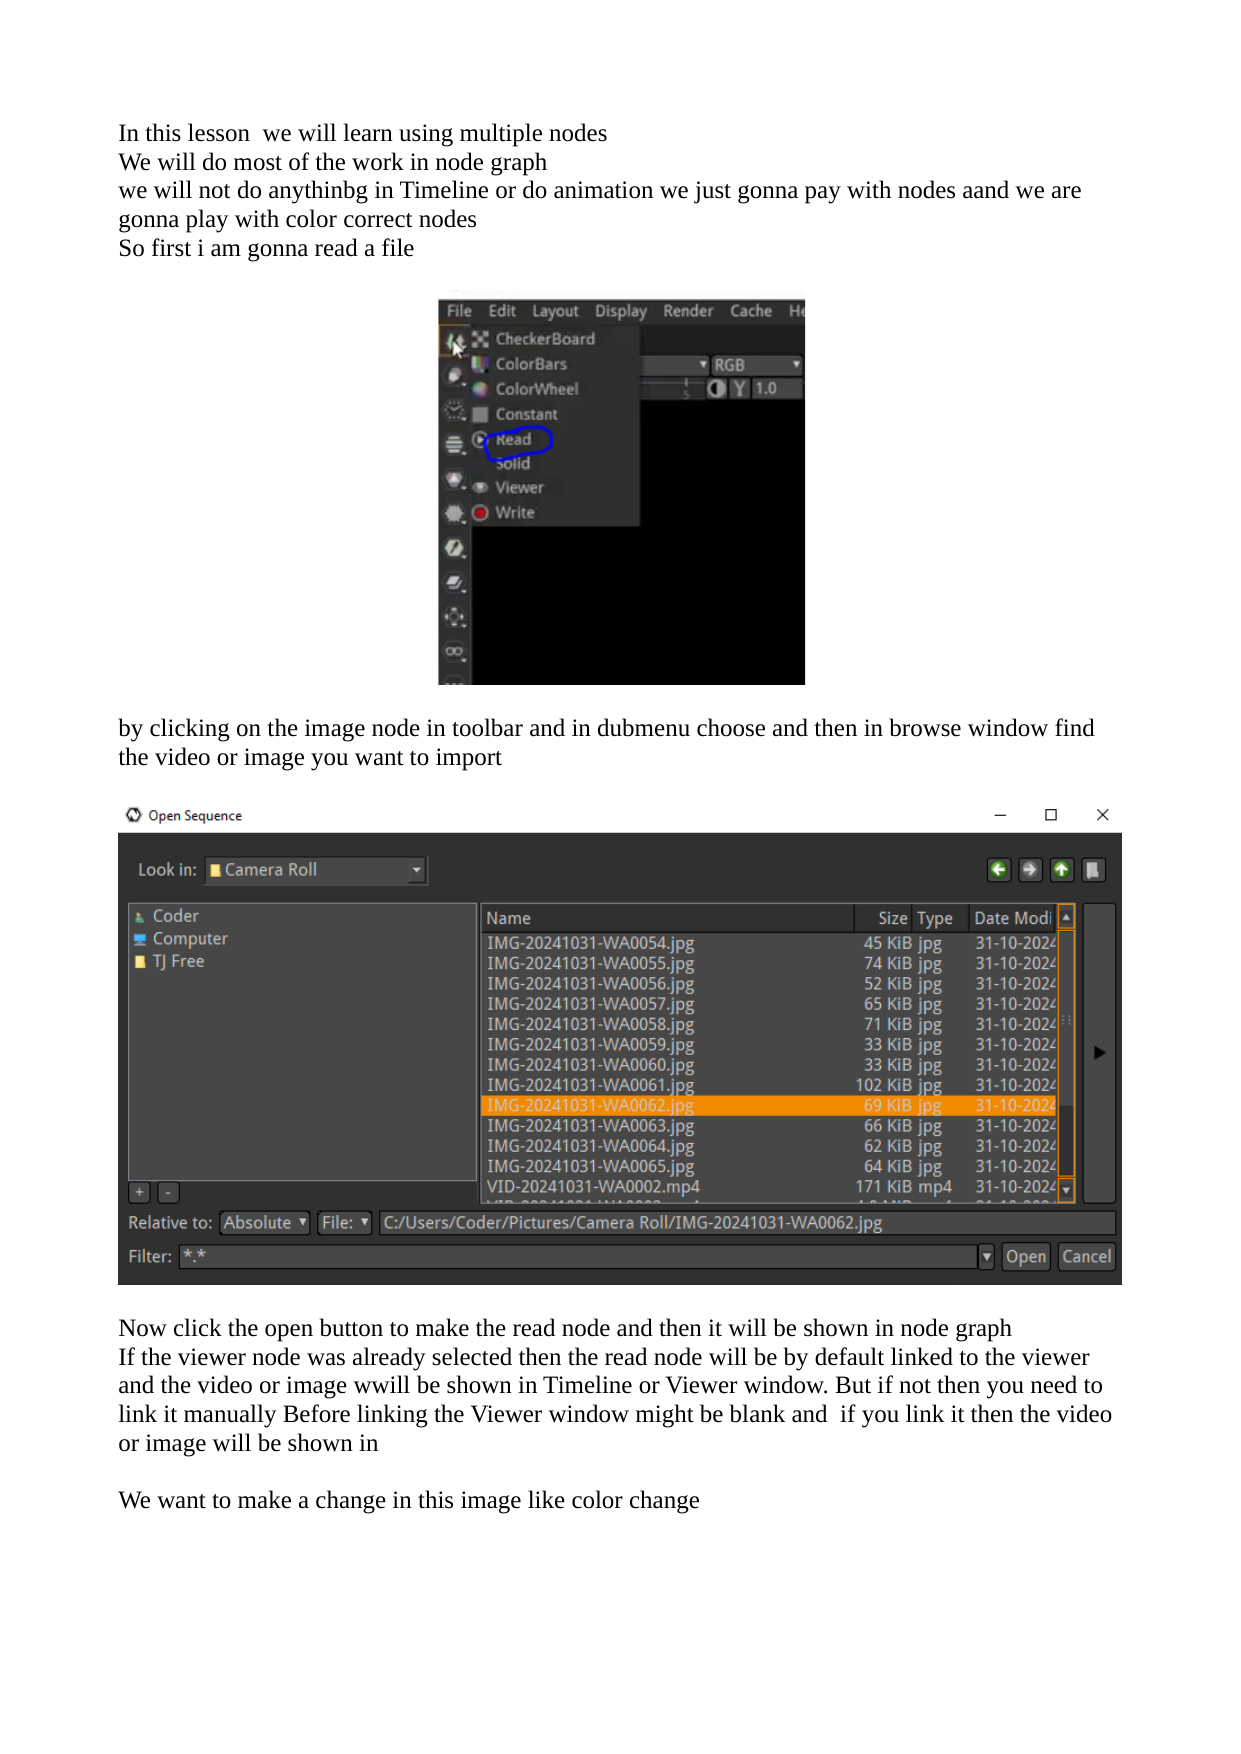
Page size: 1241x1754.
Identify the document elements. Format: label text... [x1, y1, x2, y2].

text by clicking on the image node in toolbar and in dubmenu choose and then in browse window find the video or image you want to import [118, 713, 1122, 771]
text So first i am gonna read a file [118, 233, 1122, 262]
text We will do most of the work in node graph [118, 147, 1122, 176]
text We want to make a change in this image like color change [118, 1486, 1122, 1514]
text Now click the open button to make the read node and then it will be shown in node graph [118, 1313, 1122, 1342]
picture [118, 799, 1122, 1285]
text In this lesson we will learn using multiple nodes [118, 118, 1122, 147]
text we will not do anythinbg in Timeline or do animation we just gonna pay with nodes aand we are gonna play with color correct nodes [118, 176, 1122, 233]
picture [435, 290, 806, 685]
text If the viewer node was already selected then the read node will be by default linked to the viewer and the video or image wwill be shown in Timeline or Viewer window. But if not then you need to link it manually Before linking the Viewer window might be blank and if you link it then the video or image will be shown in [118, 1342, 1122, 1457]
